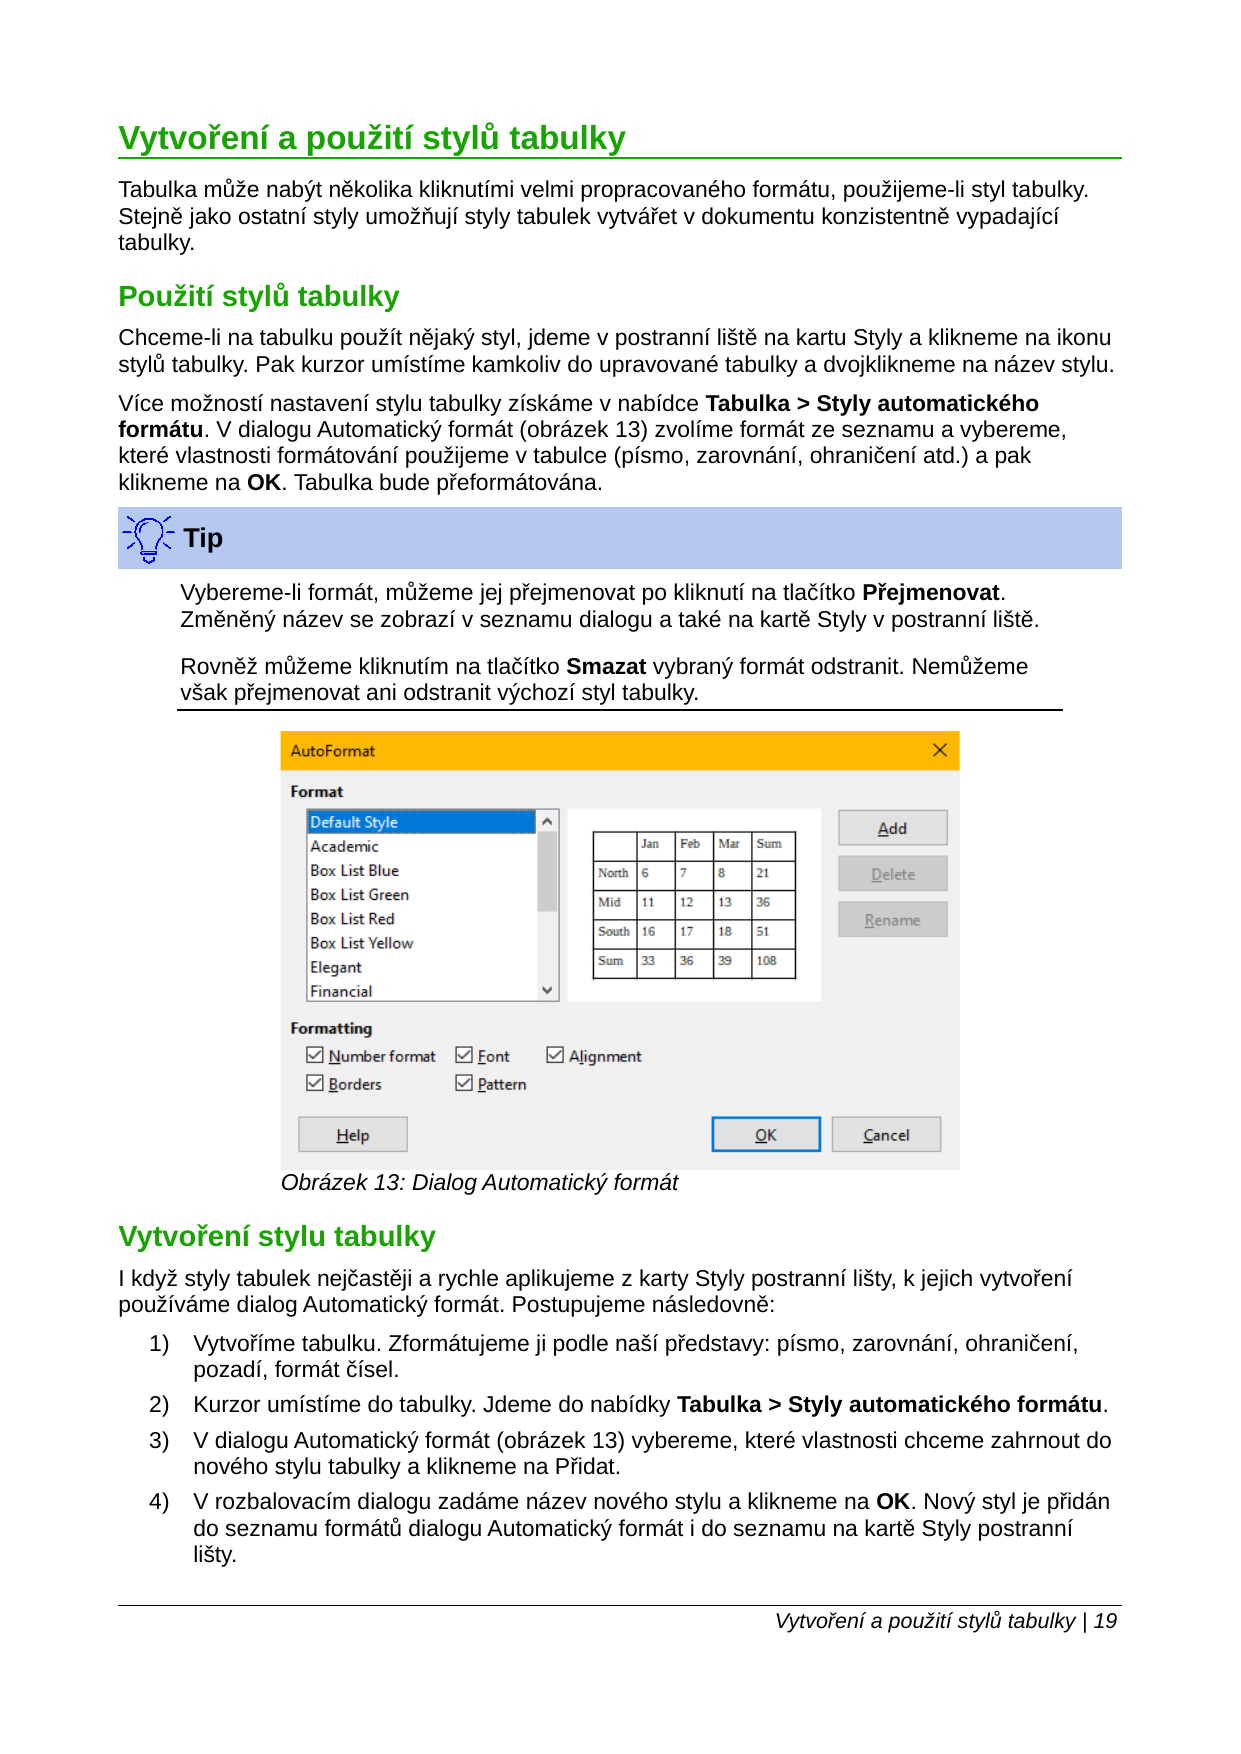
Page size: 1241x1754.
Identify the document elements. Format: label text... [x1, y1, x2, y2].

list Vytvoříme tabulku. Zformátujeme ji podle naší představy: písmo, zarovnání, ohraničení, pozadí, formát čísel. [169, 1330, 1122, 1383]
text Rovněž můžeme kliknutím na tlačítko Smazat vybraný formát odstranit. Nemůžeme však přejmenovat ani odstranit výchozí styl tabulky. [177, 650, 1063, 709]
text Více možností nastavení stylu tabulky získáme v nabídce Tabulka > Styly automatického formátu. V dialogu Automatický formát (obrázek 13) zvolíme formát ze seznamu a vybereme, které vlastnosti formátování použijeme v tabulce (písmo, zarovnání, ohraničení atd.) a pak klikneme na OK. Tabulka bude přeformátována. [118, 389, 1122, 495]
subtitle Vytvoření stylu tabulky [118, 1219, 1122, 1253]
list V dialogu Automatický formát (obrázek 13) vybereme, které vlastnosti chceme zahrnout do nového stylu tabulky a klikneme na Přidat. [169, 1427, 1122, 1479]
list V rozbalovacím dialogu zadáme název nového stylu a klikneme na OK. Nový styl je přidán do seznamu formátů dialogu Automatický formát i do seznamu na kartě Styly postranní lišty. [169, 1488, 1122, 1567]
subtitle Tip [118, 507, 1122, 569]
text Chceme-li na tabulku použít nějaký styl, jdeme v postranní liště na kartu Styly a klikneme na ikonu stylů tabulky. Pak kurzor umístíme kamkoliv do upravované tabulky a dvojklikneme na název stylu. [118, 324, 1122, 377]
picture [280, 731, 960, 1170]
text I když styly tabulek nejčastěji a rychle aplikujeme z karty Styly postranní lišty, k jejich vytvoření používáme dialog Automatický formát. Postupujeme následovně: [118, 1265, 1122, 1317]
text Obrázek 13: Dialog Automatický formát [281, 1170, 960, 1196]
subtitle Použití stylů tabulky [118, 279, 1122, 313]
list Kurzor umístíme do tabulky. Jdeme do nabídky Tabulka > Styly automatického formátu. [169, 1391, 1122, 1418]
text Tabulka může nabýt několika kliknutími velmi propracovaného formátu, použijeme-li styl tabulky. Stejně jako ostatní styly umožňují styly tabulek vytvářet v dokumentu konzistentně vypadající tabulky. [118, 176, 1122, 255]
subtitle Vytvoření a použití stylů tabulky [118, 118, 1122, 157]
picture [119, 508, 179, 568]
text Vybereme-li formát, můžeme jej přejmenovat po kliknutí na tlačítko Přejmenovat. Změněný název se zobrazí v seznamu dialogu a také na kartě Styly v postranní liště. [177, 576, 1063, 632]
